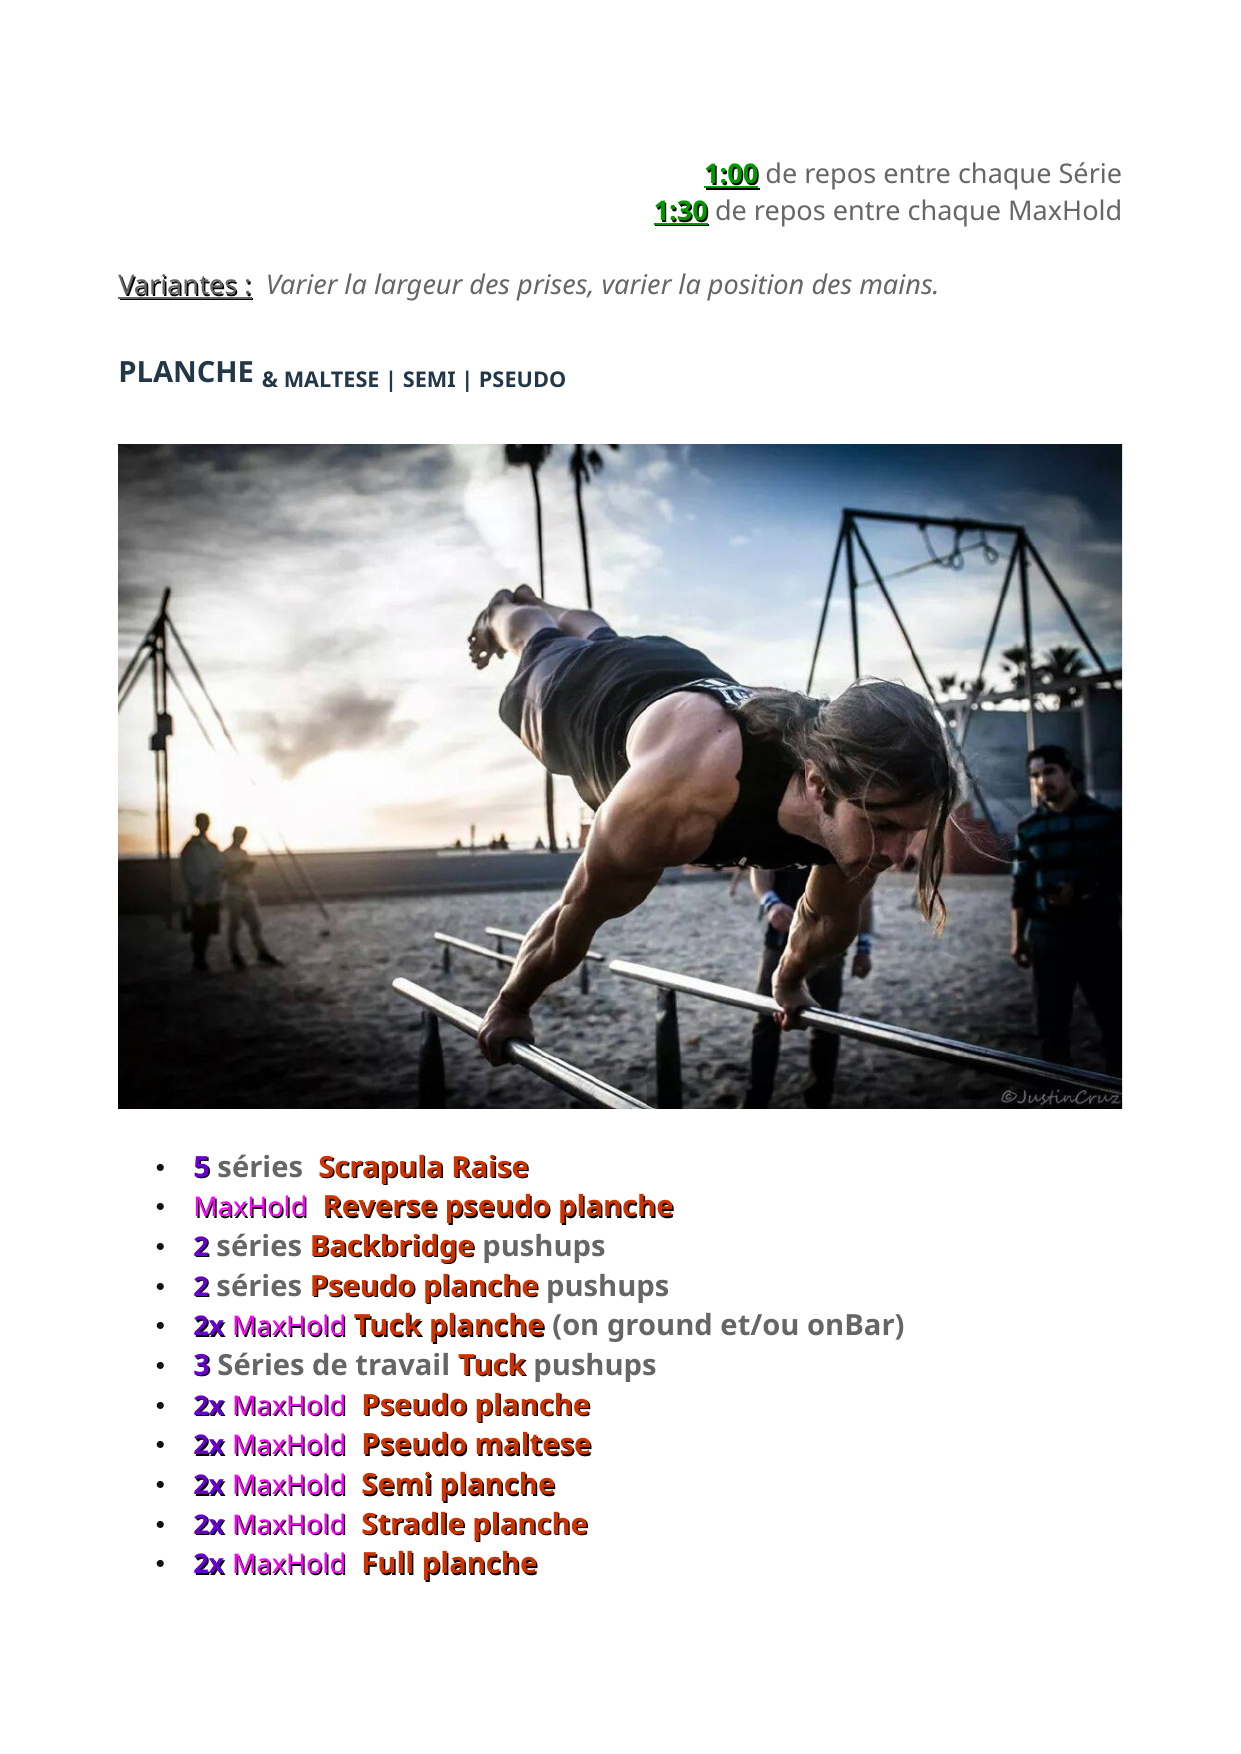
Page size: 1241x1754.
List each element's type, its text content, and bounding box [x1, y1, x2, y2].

list 2x MaxHold Tuck planche (on ground et/ou onBar) [156, 1304, 1122, 1344]
list MaxHold Reverse pseudo planche [156, 1186, 1122, 1225]
list 2x MaxHold Pseudo maltese [156, 1424, 1122, 1463]
text 1:30 de repos entre chaque MaxHold [118, 192, 1122, 229]
list 3 Séries de travail Tuck pushups [156, 1344, 1122, 1384]
list 2 séries Backbridge pushups [156, 1225, 1122, 1265]
list 2x MaxHold Stradle planche [156, 1503, 1122, 1543]
picture [118, 444, 1123, 1109]
list 2 séries Pseudo planche pushups [156, 1265, 1122, 1304]
list 2x MaxHold Full planche [156, 1543, 1122, 1582]
text Variantes : Varier la largeur des prises, varier la position des mains. [118, 266, 1122, 302]
text 1:00 de repos entre chaque Série [118, 155, 1122, 192]
list 2x MaxHold Pseudo planche [156, 1384, 1122, 1424]
list 2x MaxHold Semi planche [156, 1463, 1122, 1503]
text PLANCHE & MALTESE | SEMI | PSEUDO [118, 342, 1122, 393]
list 5 séries Scrapula Raise [156, 1146, 1122, 1186]
